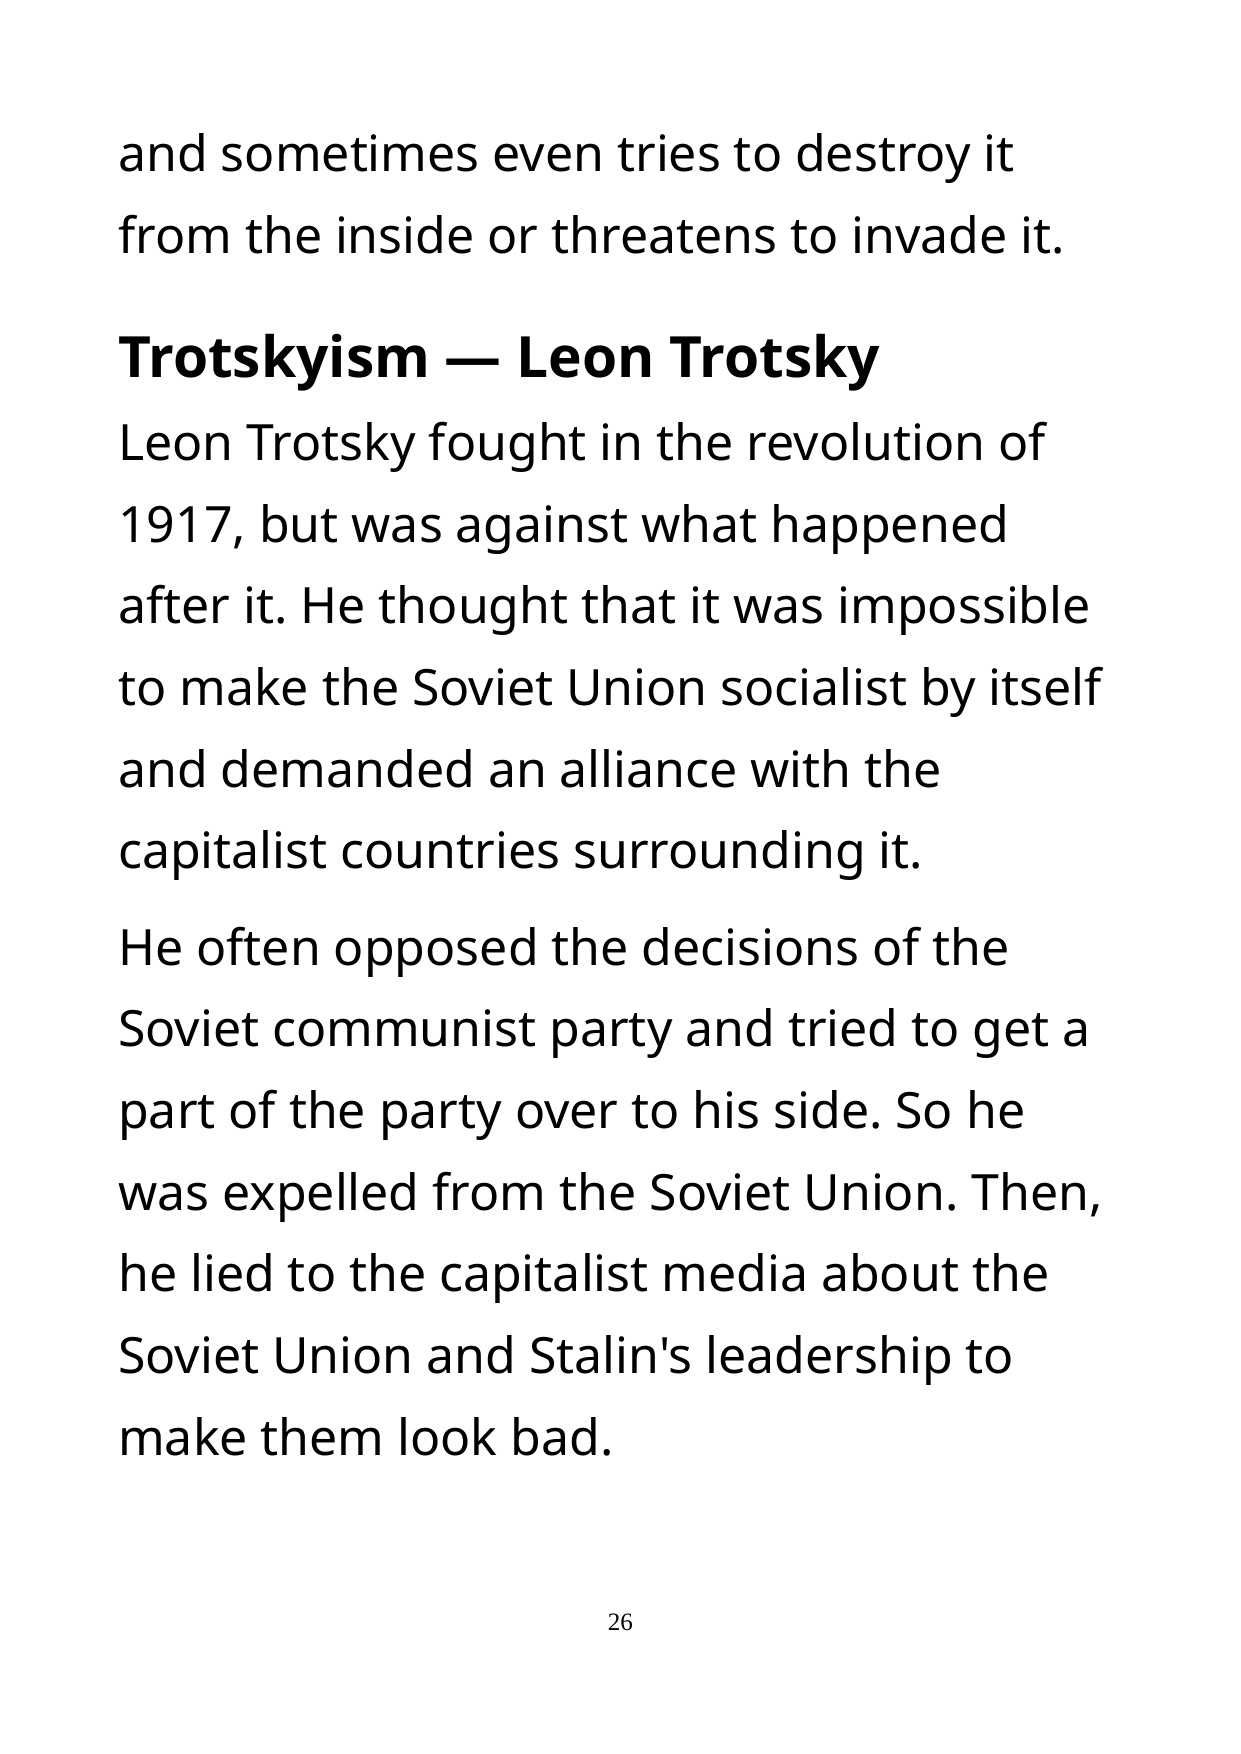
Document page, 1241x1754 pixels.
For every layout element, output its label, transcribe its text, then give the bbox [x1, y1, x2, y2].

text He often opposed the decisions of the Soviet communist party and tried to get a part of the party over to his side. So he was expelled from the Soviet Union. Then, he lied to the capitalist media about the Soviet Union and Stalin's leadership to make them look bad. [118, 911, 1122, 1469]
text and sometimes even tries to destroy it from the inside or threatens to invade it. [118, 118, 1122, 268]
subtitle Trotskyism — Leon Trotsky [118, 317, 1122, 394]
text Leon Trotsky fought in the revolution of 1917, but was against what happened after it. He thought that it was impossible to make the Soviet Union socialist by itself and demanded an alliance with the capitalist countries surrounding it. [118, 407, 1122, 883]
